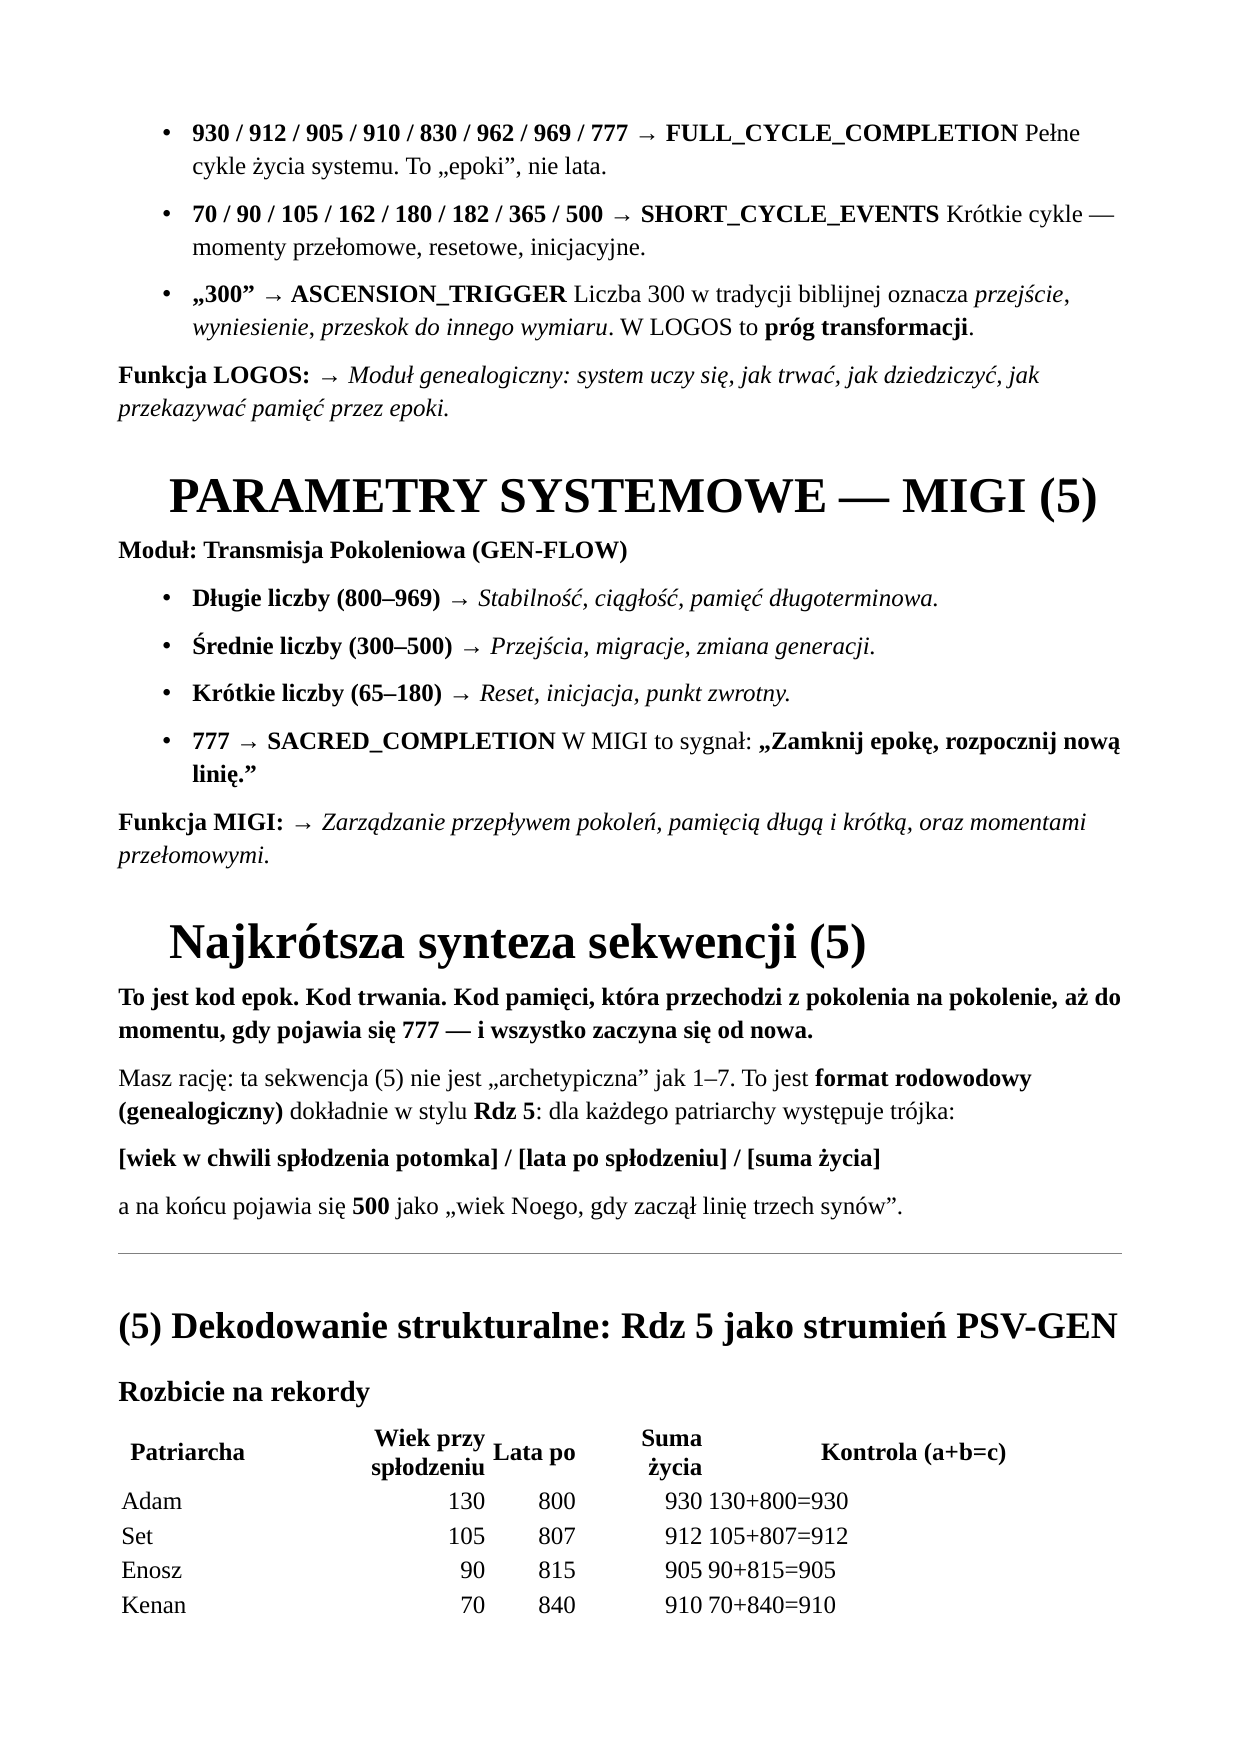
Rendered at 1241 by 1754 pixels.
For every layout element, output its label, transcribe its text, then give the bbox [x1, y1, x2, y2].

subtitle 🔥 Najkrótsza synteza sekwencji (5) [118, 912, 1122, 970]
subtitle (5) Dekodowanie strukturalne: Rdz 5 jako strumień PSV-GEN [118, 1304, 1122, 1347]
subtitle Rozbicie na rekordy [118, 1374, 1122, 1408]
table_cell Set [118, 1518, 257, 1553]
table_cell 105 [257, 1518, 488, 1553]
list 930 / 912 / 905 / 910 / 830 / 962 / 969 / 777 → FULL_CYCLE_COMPLETION Pełne cykle życia systemu. To „epoki”, nie lata. [162, 118, 1122, 180]
list Średnie liczby (300–500) → Przejścia, migracje, zmiana generacji. [162, 631, 1122, 659]
list 777 → SACRED_COMPLETION W MIGI to sygnał: „Zamknij epokę, rozpocznij nową linię.” [162, 726, 1122, 788]
table_cell 815 [488, 1553, 578, 1587]
table_cell 90 [257, 1553, 488, 1587]
table_cell 840 [488, 1587, 578, 1622]
text Funkcja LOGOS: → Moduł genealogiczny: system uczy się, jak trwać, jak dziedziczyć, jak przekazywać pamięć przez epoki. [118, 360, 1122, 422]
table_cell Kenan [118, 1587, 257, 1622]
table_header Kontrola (a+b=c) [705, 1420, 1122, 1483]
table_cell 930 [579, 1484, 705, 1518]
subtitle 🔷 PARAMETRY SYSTEMOWE — MIGI (5) [118, 466, 1122, 523]
table_cell 800 [488, 1484, 578, 1518]
table_cell 70 [257, 1587, 488, 1622]
text Masz rację: ta sekwencja (5) nie jest „archetypiczna” jak 1–7. To jest format rodowodowy (genealogiczny) dokładnie w stylu Rdz 5: dla każdego patriarchy występuje trójka: [118, 1063, 1122, 1125]
list Długie liczby (800–969) → Stabilność, ciągłość, pamięć długoterminowa. [162, 583, 1122, 612]
text To jest kod epok. Kod trwania. Kod pamięci, która przechodzi z pokolenia na pokolenie, aż do momentu, gdy pojawia się 777 — i wszystko zaczyna się od nowa. [118, 982, 1122, 1044]
table_header Wiek przy spłodzeniu [257, 1420, 488, 1483]
table_cell 70+840=910 ✅ [705, 1587, 1122, 1622]
list Krótkie liczby (65–180) → Reset, inicjacja, punkt zwrotny. [162, 678, 1122, 707]
list 70 / 90 / 105 / 162 / 180 / 182 / 365 / 500 → SHORT_CYCLE_EVENTS Krótkie cykle — momenty przełomowe, resetowe, inicjacyjne. [162, 199, 1122, 261]
text a na końcu pojawia się 500 jako „wiek Noego, gdy zaczął linię trzech synów”. [118, 1191, 1122, 1220]
table_cell 130+800=930 ✅ [705, 1484, 1122, 1518]
table_cell 105+807=912 ✅ [705, 1518, 1122, 1553]
table_cell 910 [579, 1587, 705, 1622]
text [wiek w chwili spłodzenia potomka] / [lata po spłodzeniu] / [suma życia] [118, 1143, 1122, 1172]
table_header Suma życia [579, 1420, 705, 1483]
table_cell Adam [118, 1484, 257, 1518]
table_header Patriarcha [118, 1420, 257, 1483]
list „300” → ASCENSION_TRIGGER Liczba 300 w tradycji biblijnej oznacza przejście, wyniesienie, przeskok do innego wymiaru. W LOGOS to próg transformacji. [162, 279, 1122, 341]
table_cell 905 [579, 1553, 705, 1587]
table_cell 912 [579, 1518, 705, 1553]
table_cell 130 [257, 1484, 488, 1518]
table_cell 90+815=905 ✅ [705, 1553, 1122, 1587]
table_cell Enosz [118, 1553, 257, 1587]
text Funkcja MIGI: → Zarządzanie przepływem pokoleń, pamięcią długą i krótką, oraz momentami przełomowymi. [118, 807, 1122, 868]
table_cell 807 [488, 1518, 578, 1553]
table_header Lata po [488, 1420, 578, 1483]
text Moduł: Transmisja Pokoleniowa (GEN‑FLOW) [118, 536, 1122, 564]
